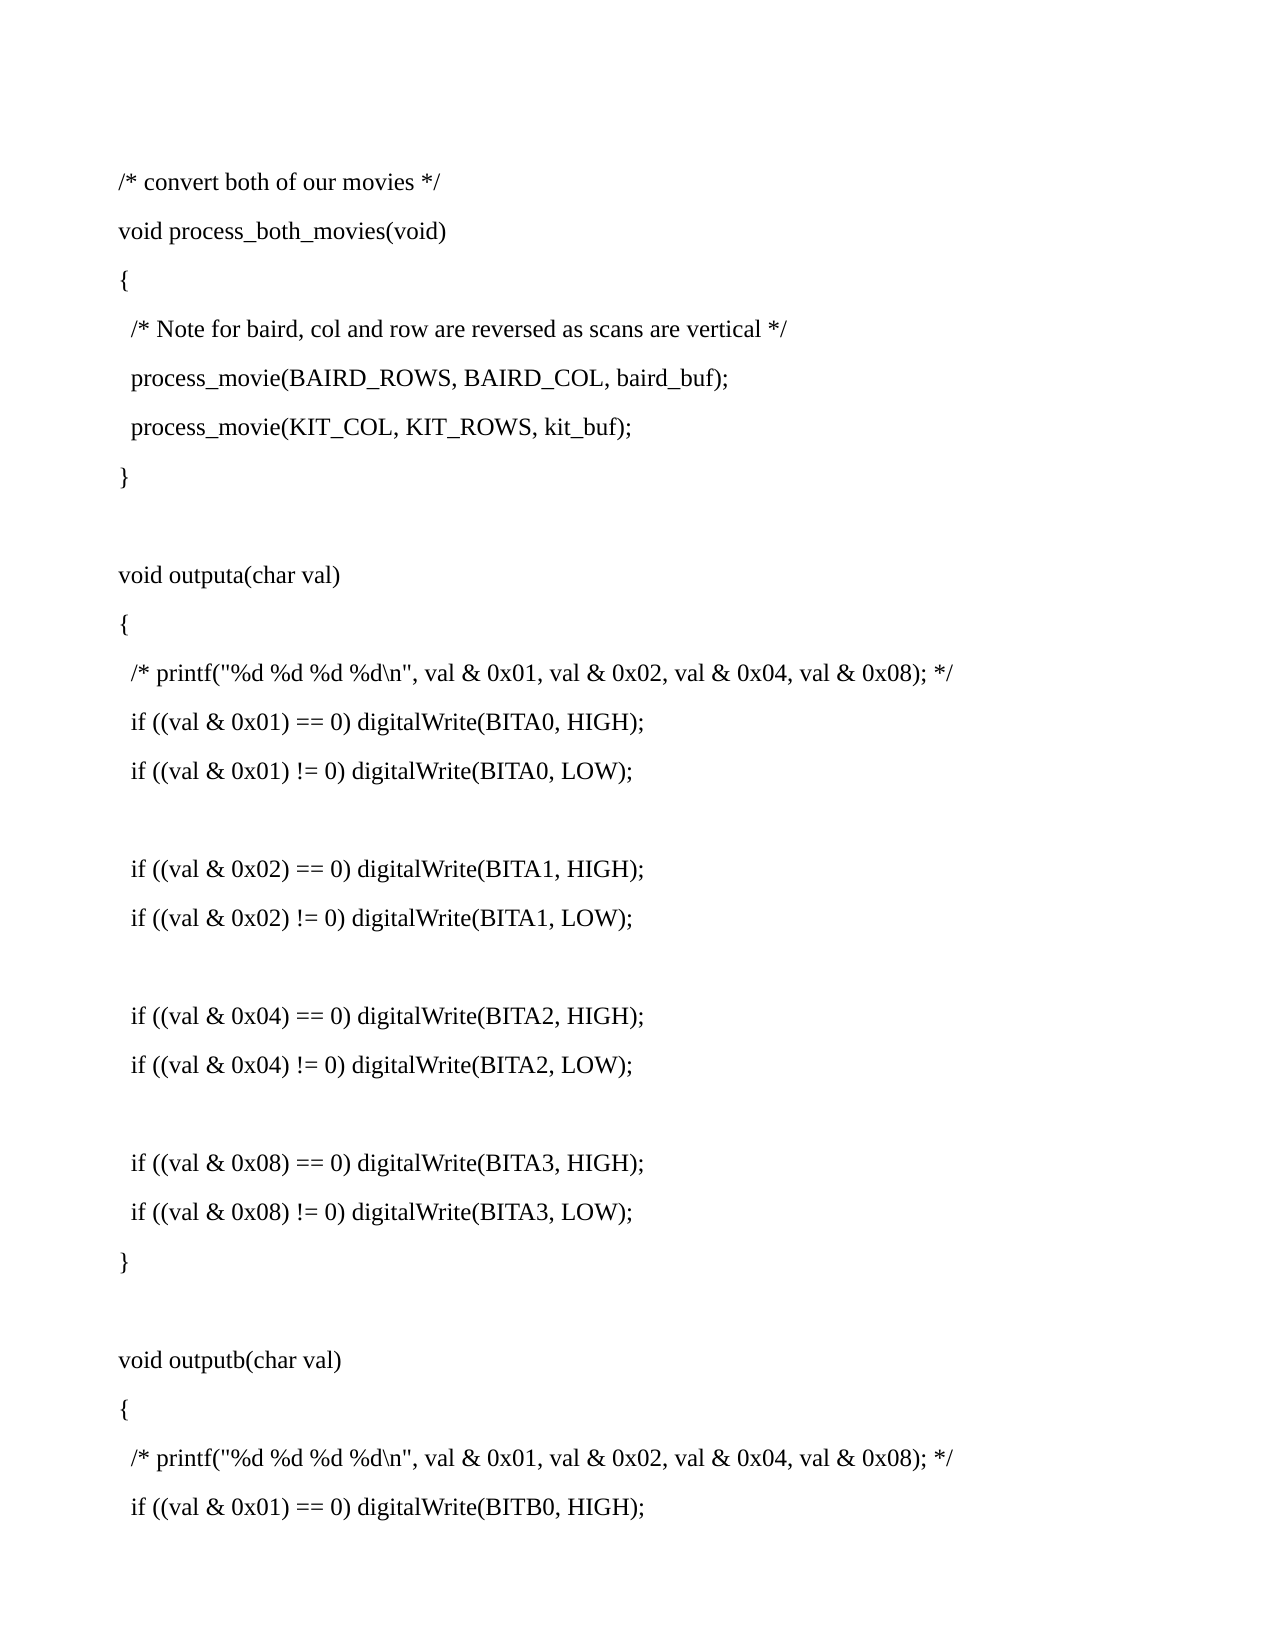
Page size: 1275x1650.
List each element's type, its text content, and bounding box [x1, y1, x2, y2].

text /* Note for baird, col and row are reversed as scans are vertical */ [118, 314, 1157, 343]
text if ((val & 0x04) != 0) digitalWrite(BITA2, LOW); [118, 1050, 1157, 1079]
text /* printf("%d %d %d %d\n", val & 0x01, val & 0x02, val & 0x04, val & 0x08); */ [118, 1443, 1157, 1472]
text if ((val & 0x01) == 0) digitalWrite(BITB0, HIGH); [118, 1492, 1157, 1521]
text void process_both_movies(void) [118, 216, 1157, 245]
text if ((val & 0x08) != 0) digitalWrite(BITA3, LOW); [118, 1197, 1157, 1226]
text if ((val & 0x01) == 0) digitalWrite(BITA0, HIGH); [118, 707, 1157, 736]
text if ((val & 0x02) == 0) digitalWrite(BITA1, HIGH); [118, 854, 1157, 883]
text { [118, 265, 1157, 294]
text if ((val & 0x02) != 0) digitalWrite(BITA1, LOW); [118, 903, 1157, 932]
text if ((val & 0x01) != 0) digitalWrite(BITA0, LOW); [118, 756, 1157, 785]
text } [118, 462, 1157, 490]
text /* printf("%d %d %d %d\n", val & 0x01, val & 0x02, val & 0x04, val & 0x08); */ [118, 658, 1157, 687]
text void outputa(char val) [118, 560, 1157, 588]
text process_movie(KIT_COL, KIT_ROWS, kit_buf); [118, 412, 1157, 441]
text void outputb(char val) [118, 1345, 1157, 1373]
text { [118, 1394, 1157, 1422]
text /* convert both of our movies */ [118, 167, 1157, 196]
text if ((val & 0x08) == 0) digitalWrite(BITA3, HIGH); [118, 1148, 1157, 1177]
text if ((val & 0x04) == 0) digitalWrite(BITA2, HIGH); [118, 1001, 1157, 1030]
text { [118, 609, 1157, 637]
text } [118, 1247, 1157, 1275]
text process_movie(BAIRD_ROWS, BAIRD_COL, baird_buf); [118, 363, 1157, 392]
